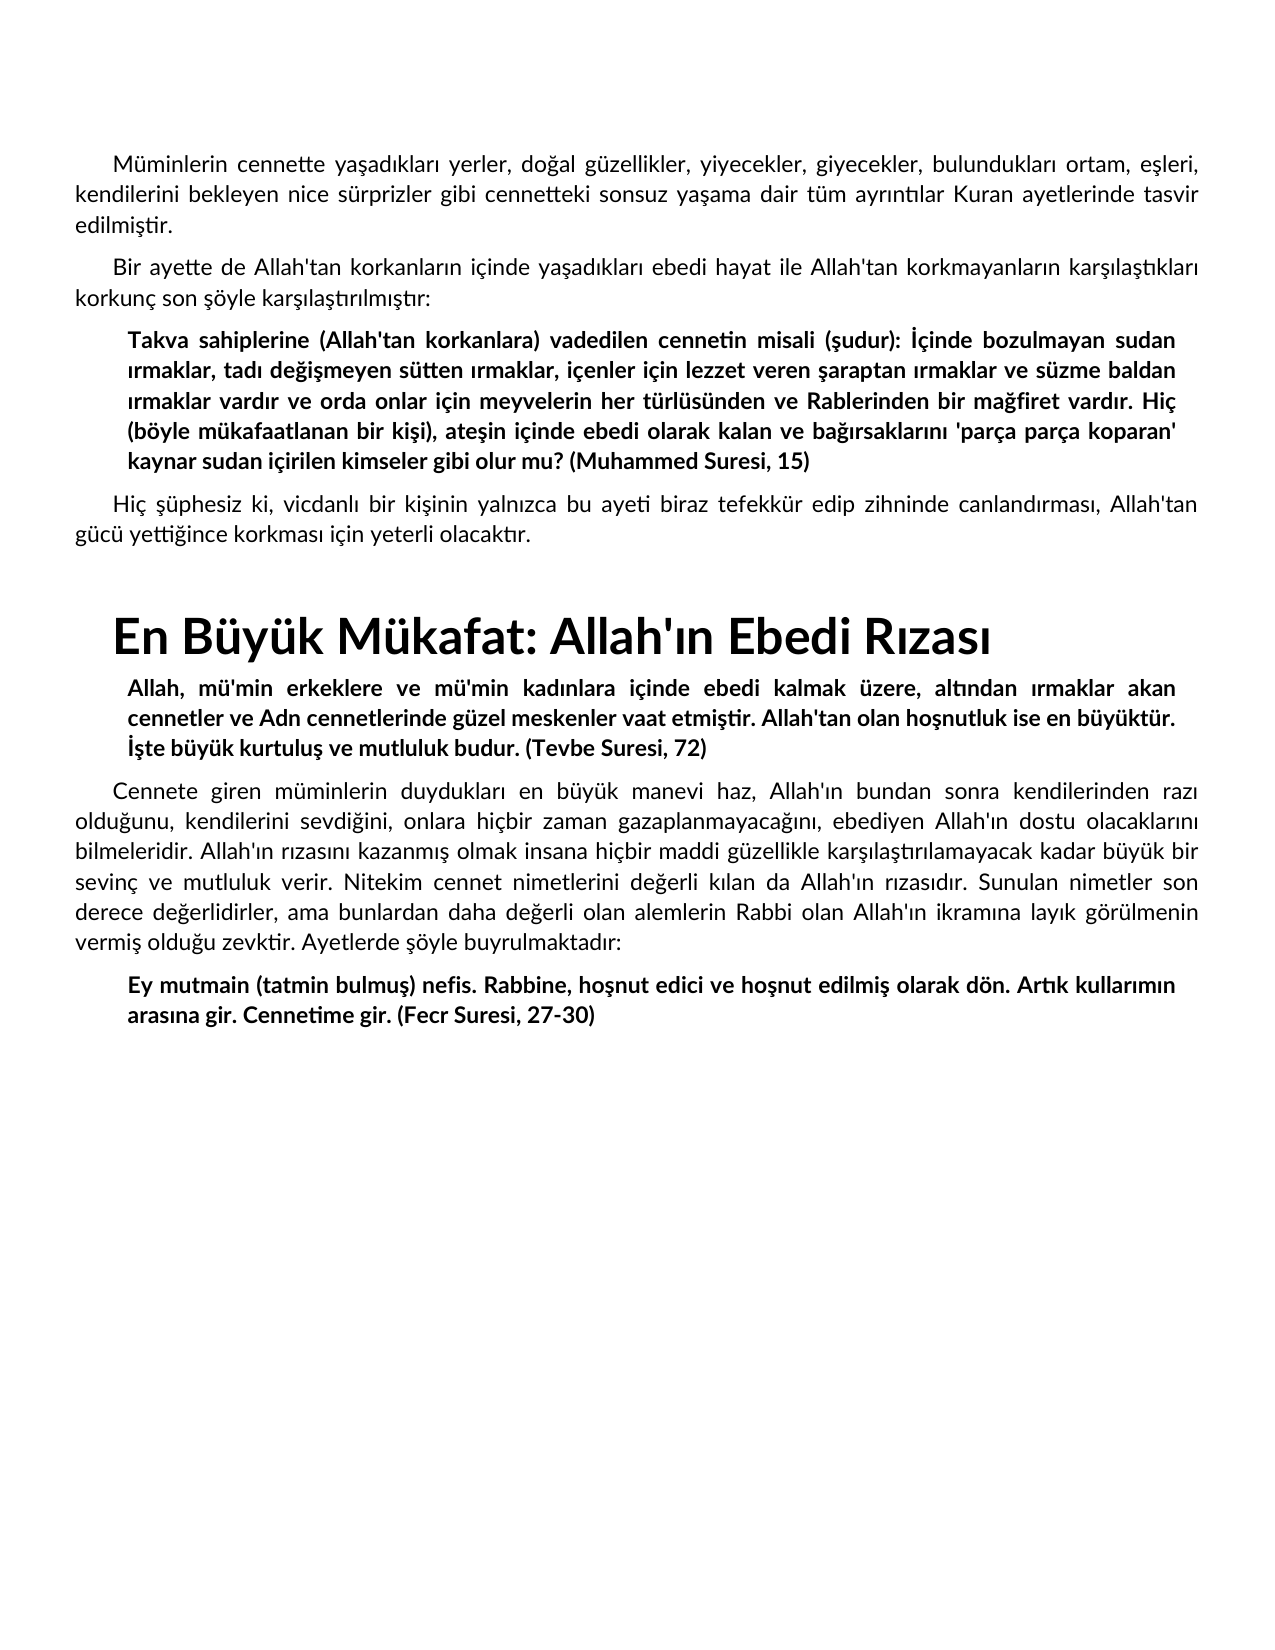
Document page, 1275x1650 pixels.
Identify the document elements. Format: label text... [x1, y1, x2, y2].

text Allah, mü'min erkeklere ve mü'min kadınlara içinde ebedi kalmak üzere, altından ırmaklar akan cennetler ve Adn cennetlerinde güzel meskenler vaat etmiştir. Allah'tan olan hoşnutluk ise en büyüktür. İşte büyük kurtuluş ve mutluluk budur. (Tevbe Suresi, 72) [127, 673, 1177, 761]
text Bir ayette de Allah'tan korkanların içinde yaşadıkları ebedi hayat ile Allah'tan korkmayanların karşılaştıkları korkunç son şöyle karşılaştırılmıştır: [75, 253, 1200, 311]
text Ey mutmain (tatmin bulmuş) nefis. Rabbine, hoşnut edici ve hoşnut edilmiş olarak dön. Artık kullarımın arasına gir. Cennetime gir. (Fecr Suresi, 27-30) [127, 970, 1177, 1028]
text Takva sahiplerine (Allah'tan korkanlara) vadedilen cennetin misali (şudur): İçinde bozulmayan sudan ırmaklar, tadı değişmeyen sütten ırmaklar, içenler için lezzet veren şaraptan ırmaklar ve süzme baldan ırmaklar vardır ve orda onlar için meyvelerin her türlüsünden ve Rablerinden bir mağfiret vardır. Hiç (böyle mükafaatlanan bir kişi), ateşin içinde ebedi olarak kalan ve bağırsaklarını 'parça parça koparan' kaynar sudan içirilen kimseler gibi olur mu? (Muhammed Suresi, 15) [127, 326, 1177, 474]
text Hiç şüphesiz ki, vicdanlı bir kişinin yalnızca bu ayeti biraz tefekkür edip zihninde canlandırması, Allah'tan gücü yettiğince korkması için yeterli olacaktır. [75, 489, 1200, 547]
text Müminlerin cennette yaşadıkları yerler, doğal güzellikler, yiyecekler, giyecekler, bulundukları ortam, eşleri, kendilerini bekleyen nice sürprizler gibi cennetteki sonsuz yaşama dair tüm ayrıntılar Kuran ayetlerinde tasvir edilmiştir. [75, 150, 1200, 238]
text Cennete giren müminlerin duydukları en büyük manevi haz, Allah'ın bundan sonra kendilerinden razı olduğunu, kendilerini sevdiğini, onlara hiçbir zaman gazaplanmayacağını, ebediyen Allah'ın dostu olacaklarını bilmeleridir. Allah'ın rızasını kazanmış olmak insana hiçbir maddi güzellikle karşılaştırılamayacak kadar büyük bir sevinç ve mutluluk verir. Nitekim cennet nimetlerini değerli kılan da Allah'ın rızasıdır. Sunulan nimetler son derece değerlidirler, ama bunlardan daha değerli olan alemlerin Rabbi olan Allah'ın ikramına layık görülmenin vermiş olduğu zevktir. Ayetlerde şöyle buyrulmaktadır: [75, 777, 1200, 955]
subtitle En Büyük Mükafat: Allah'ın Ebedi Rızası [112, 605, 1200, 665]
